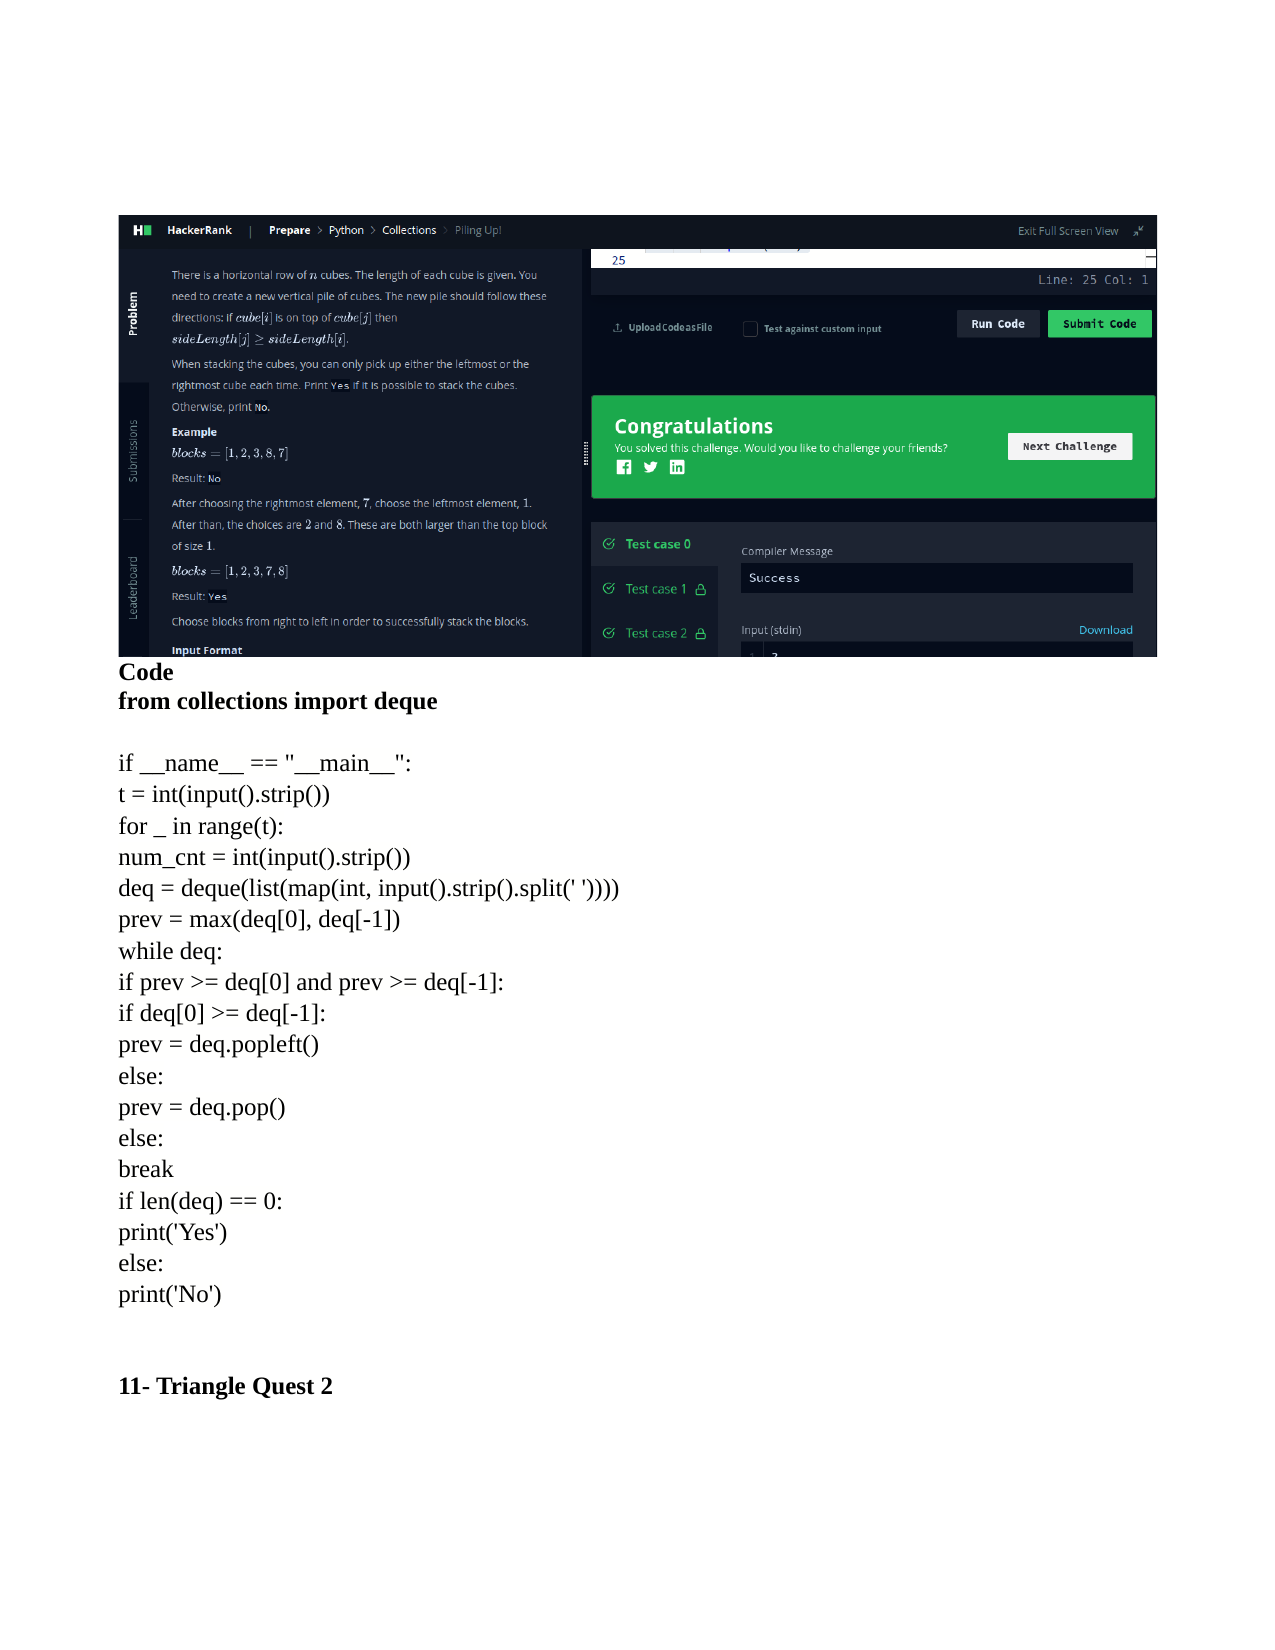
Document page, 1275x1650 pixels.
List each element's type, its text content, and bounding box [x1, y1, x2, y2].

text 11- Triangle Quest 2 [118, 1371, 1157, 1399]
text num_cnt = int(input().strip()) [118, 839, 1157, 871]
text if deq[0] >= deq[-1]: [118, 996, 1157, 1027]
text for _ in range(t): [118, 808, 1157, 839]
text else: [118, 1121, 1157, 1152]
text if prev >= deq[0] and prev >= deq[-1]: [118, 964, 1157, 996]
text while deq: [118, 933, 1157, 964]
text if len(deq) == 0: [118, 1183, 1157, 1214]
text print('Yes') [118, 1214, 1157, 1246]
text prev = deq.pop() [118, 1089, 1157, 1121]
text prev = max(deq[0], deq[-1]) [118, 902, 1157, 933]
text break [118, 1152, 1157, 1183]
text [118, 204, 1157, 215]
text prev = deq.popleft() [118, 1027, 1157, 1058]
text print('No') [118, 1277, 1157, 1308]
text if __name__ == "__main__": [118, 746, 1157, 777]
text t = int(input().strip()) [118, 777, 1157, 808]
text Code [118, 657, 1157, 686]
text else: [118, 1058, 1157, 1089]
text else: [118, 1246, 1157, 1277]
text deq = deque(list(map(int, input().strip().split(' ')))) [118, 871, 1157, 902]
text from collections import deque [118, 686, 1157, 714]
